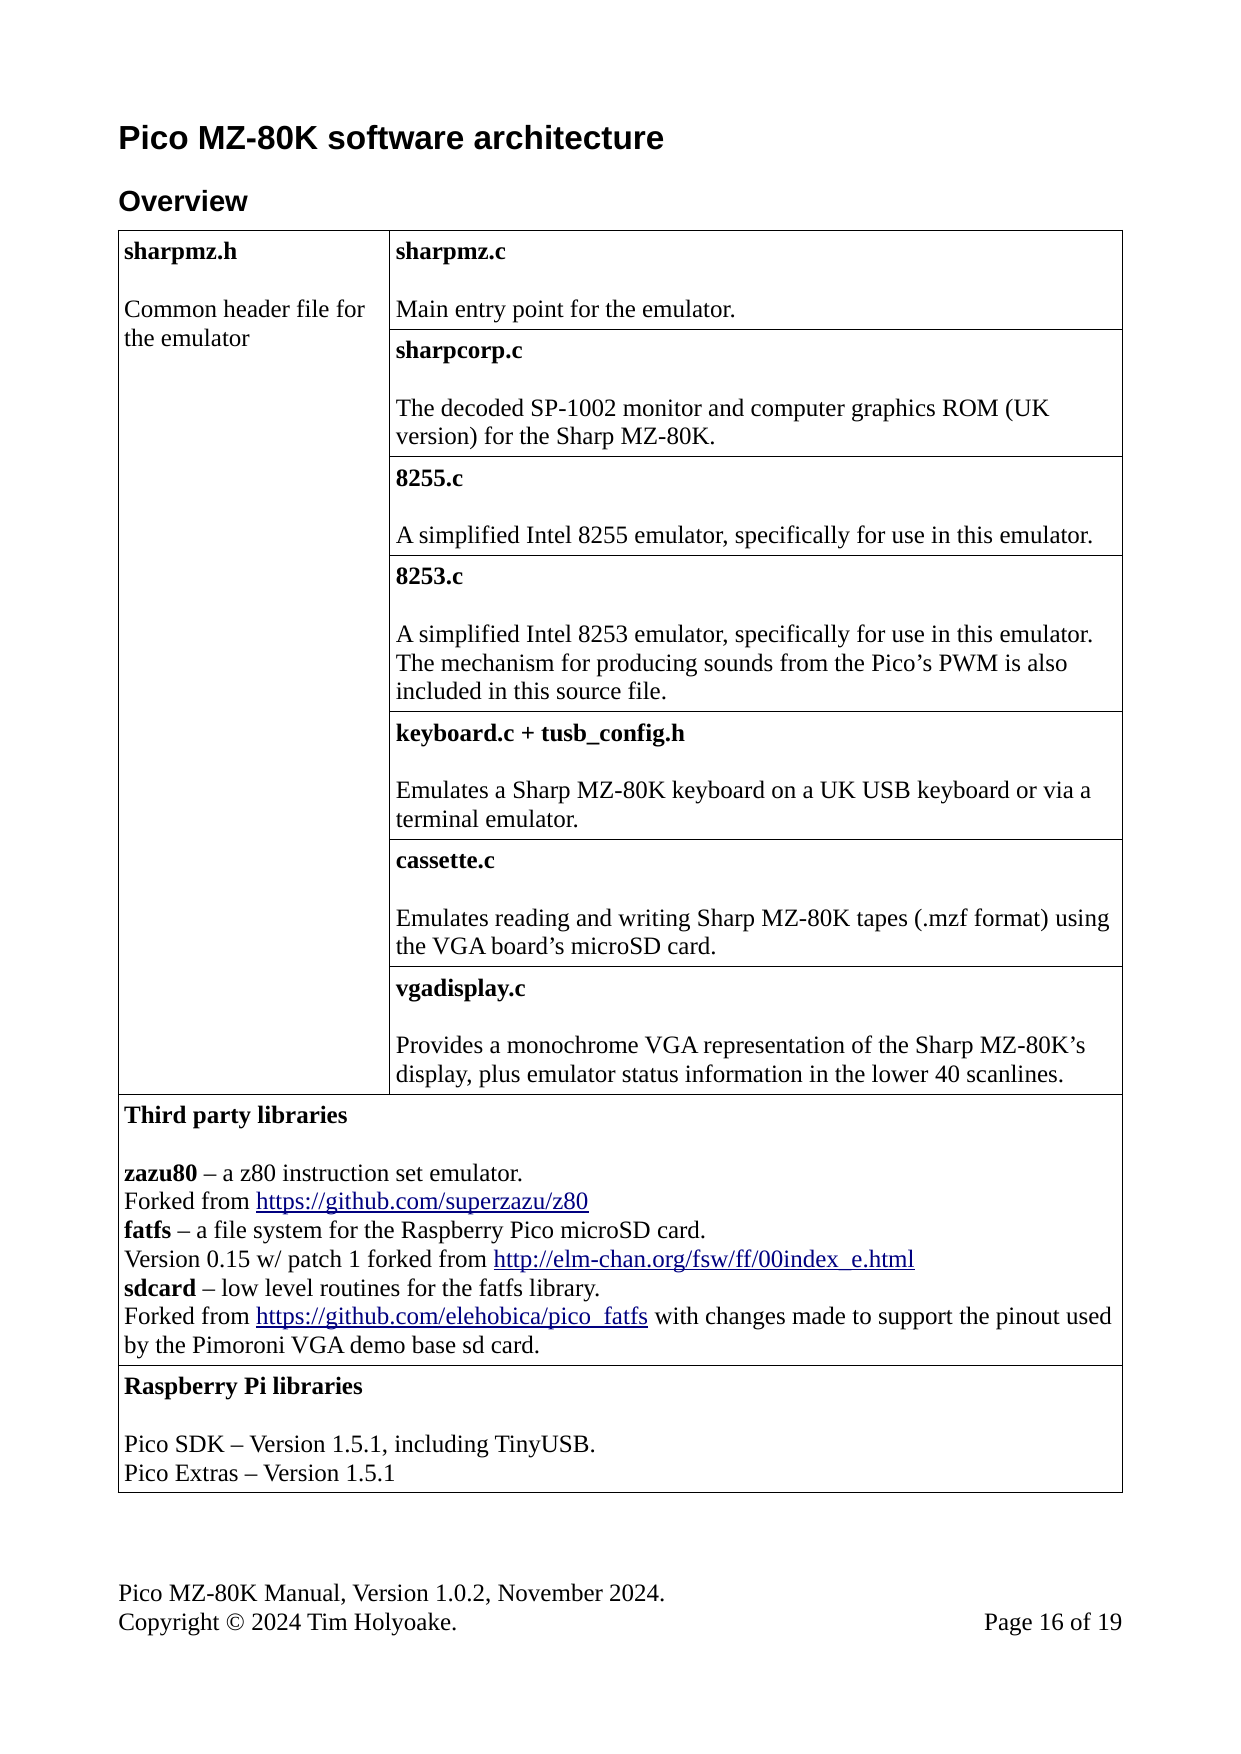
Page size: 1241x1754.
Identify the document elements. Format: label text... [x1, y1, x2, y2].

table_cell 8253.c A simplified Intel 8253 emulator, specifically for use in this emulator. The mechanism for producing sounds from the Pico’s PWM is also included in this source file. [390, 556, 1122, 711]
table_cell Raspberry Pi libraries Pico SDK – Version 1.5.1, including TinyUSB. Pico Extras – Version 1.5.1 [119, 1366, 1122, 1492]
table_cell cassette.c Emulates reading and writing Sharp MZ-80K tapes (.mzf format) using the VGA board’s microSD card. [390, 840, 1122, 966]
table_header sharpmz.c Main entry point for the emulator. [390, 231, 1122, 328]
subtitle Pico MZ-80K software architecture [118, 118, 1122, 157]
table_cell sharpcorp.c The decoded SP-1002 monitor and computer graphics ROM (UK version) for the Sharp MZ-80K. [390, 330, 1122, 456]
table_cell Third party libraries zazu80 – a z80 instruction set emulator. Forked from https://github.com/superzazu/z80 fatfs – a file system for the Raspberry Pico microSD card. Version 0.15 w/ patch 1 forked from http://elm-chan.org/fsw/ff/00index_e.html sdcard – low level routines for the fatfs library. Forked from https://github.com/elehobica/pico_fatfs with changes made to support the pinout used by the Pimoroni VGA demo base sd card. [119, 1095, 1122, 1365]
table_cell keyboard.c + tusb_config.h Emulates a Sharp MZ-80K keyboard on a UK USB keyboard or via a terminal emulator. [390, 712, 1122, 838]
table_header sharpmz.h Common header file for the emulator [119, 231, 389, 1093]
subtitle Overview [118, 184, 1122, 217]
table_cell 8255.c A simplified Intel 8255 emulator, specifically for use in this emulator. [390, 457, 1122, 555]
table_cell vgadisplay.c Provides a monochrome VGA representation of the Sharp MZ-80K’s display, plus emulator status information in the lower 40 scanlines. [390, 967, 1122, 1093]
